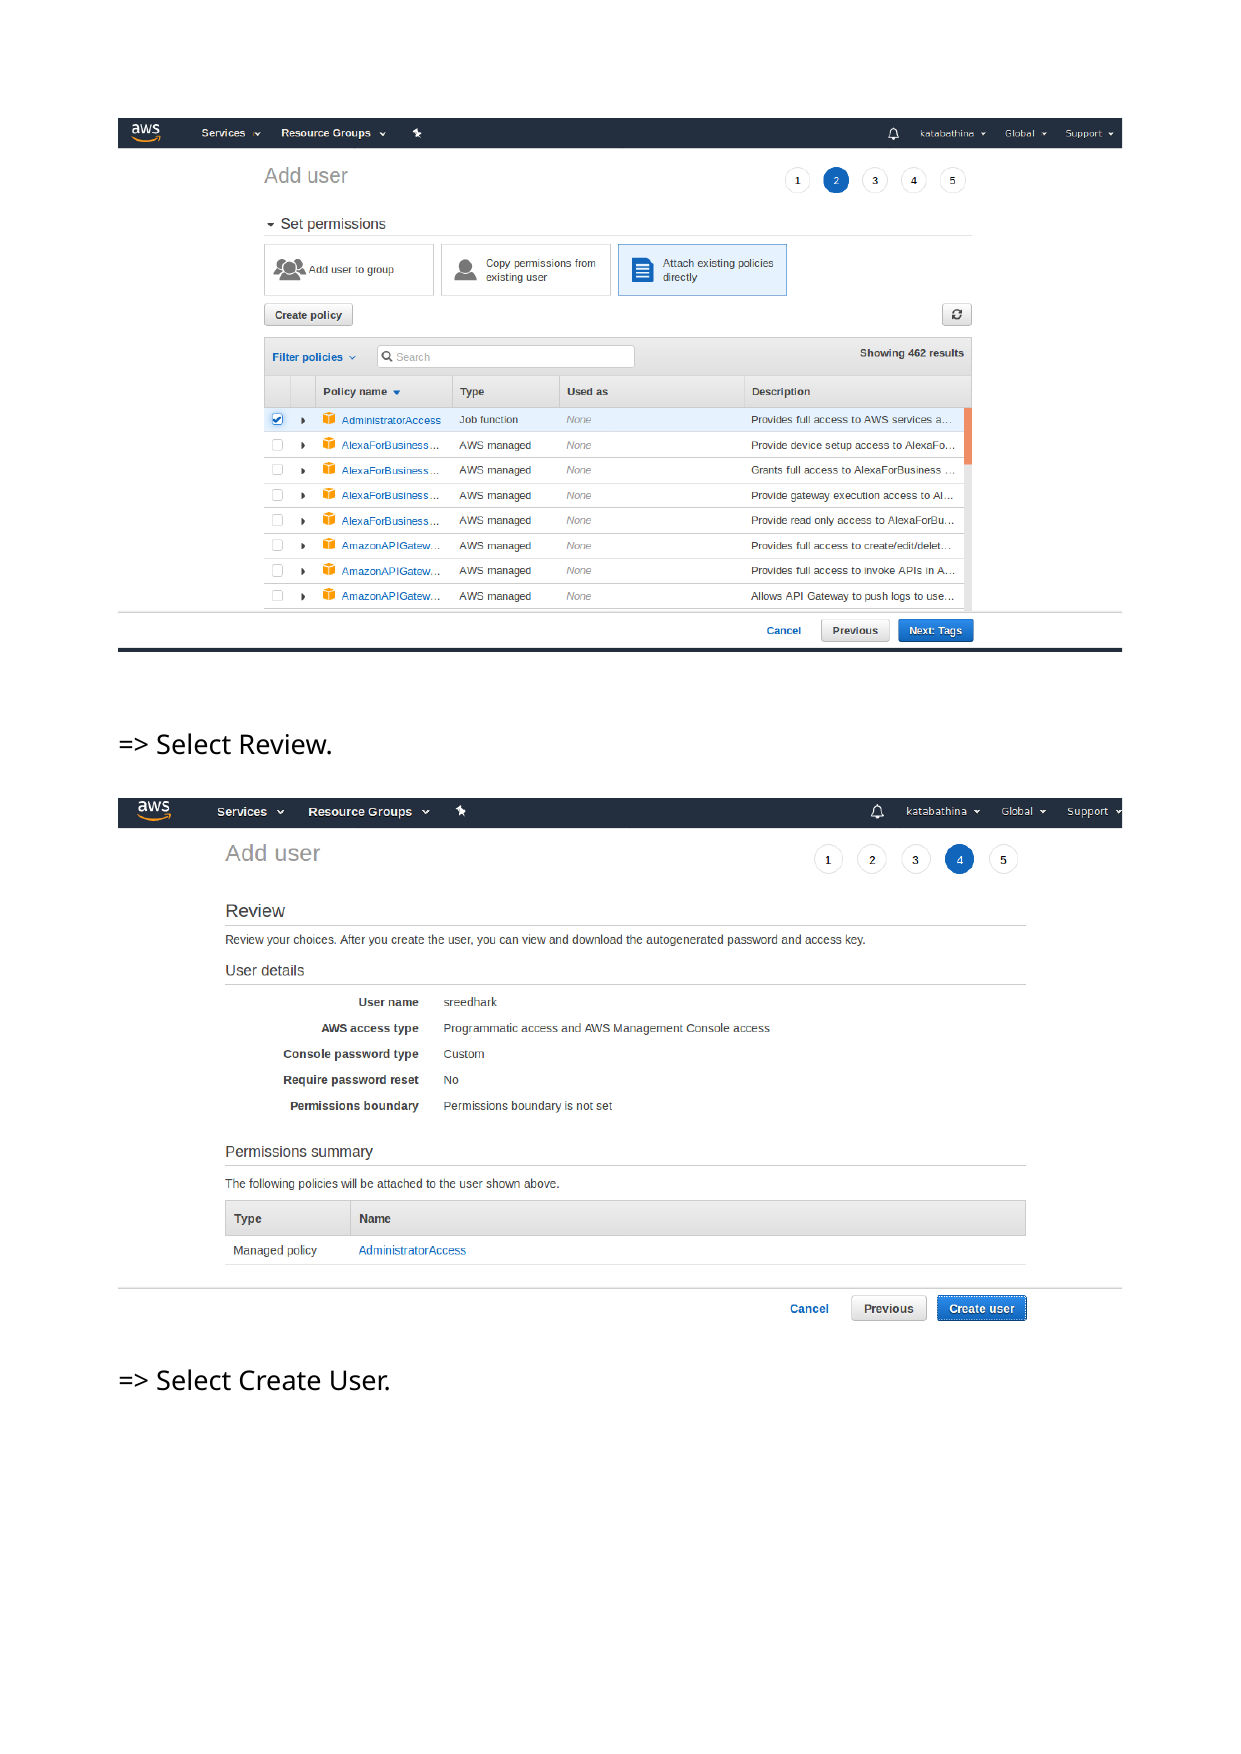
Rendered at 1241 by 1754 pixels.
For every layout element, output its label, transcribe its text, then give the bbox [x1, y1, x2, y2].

text => Select Create User. [118, 1361, 1122, 1398]
picture [118, 798, 1123, 1325]
picture [118, 118, 1123, 652]
text => Select Review. [118, 725, 1122, 762]
